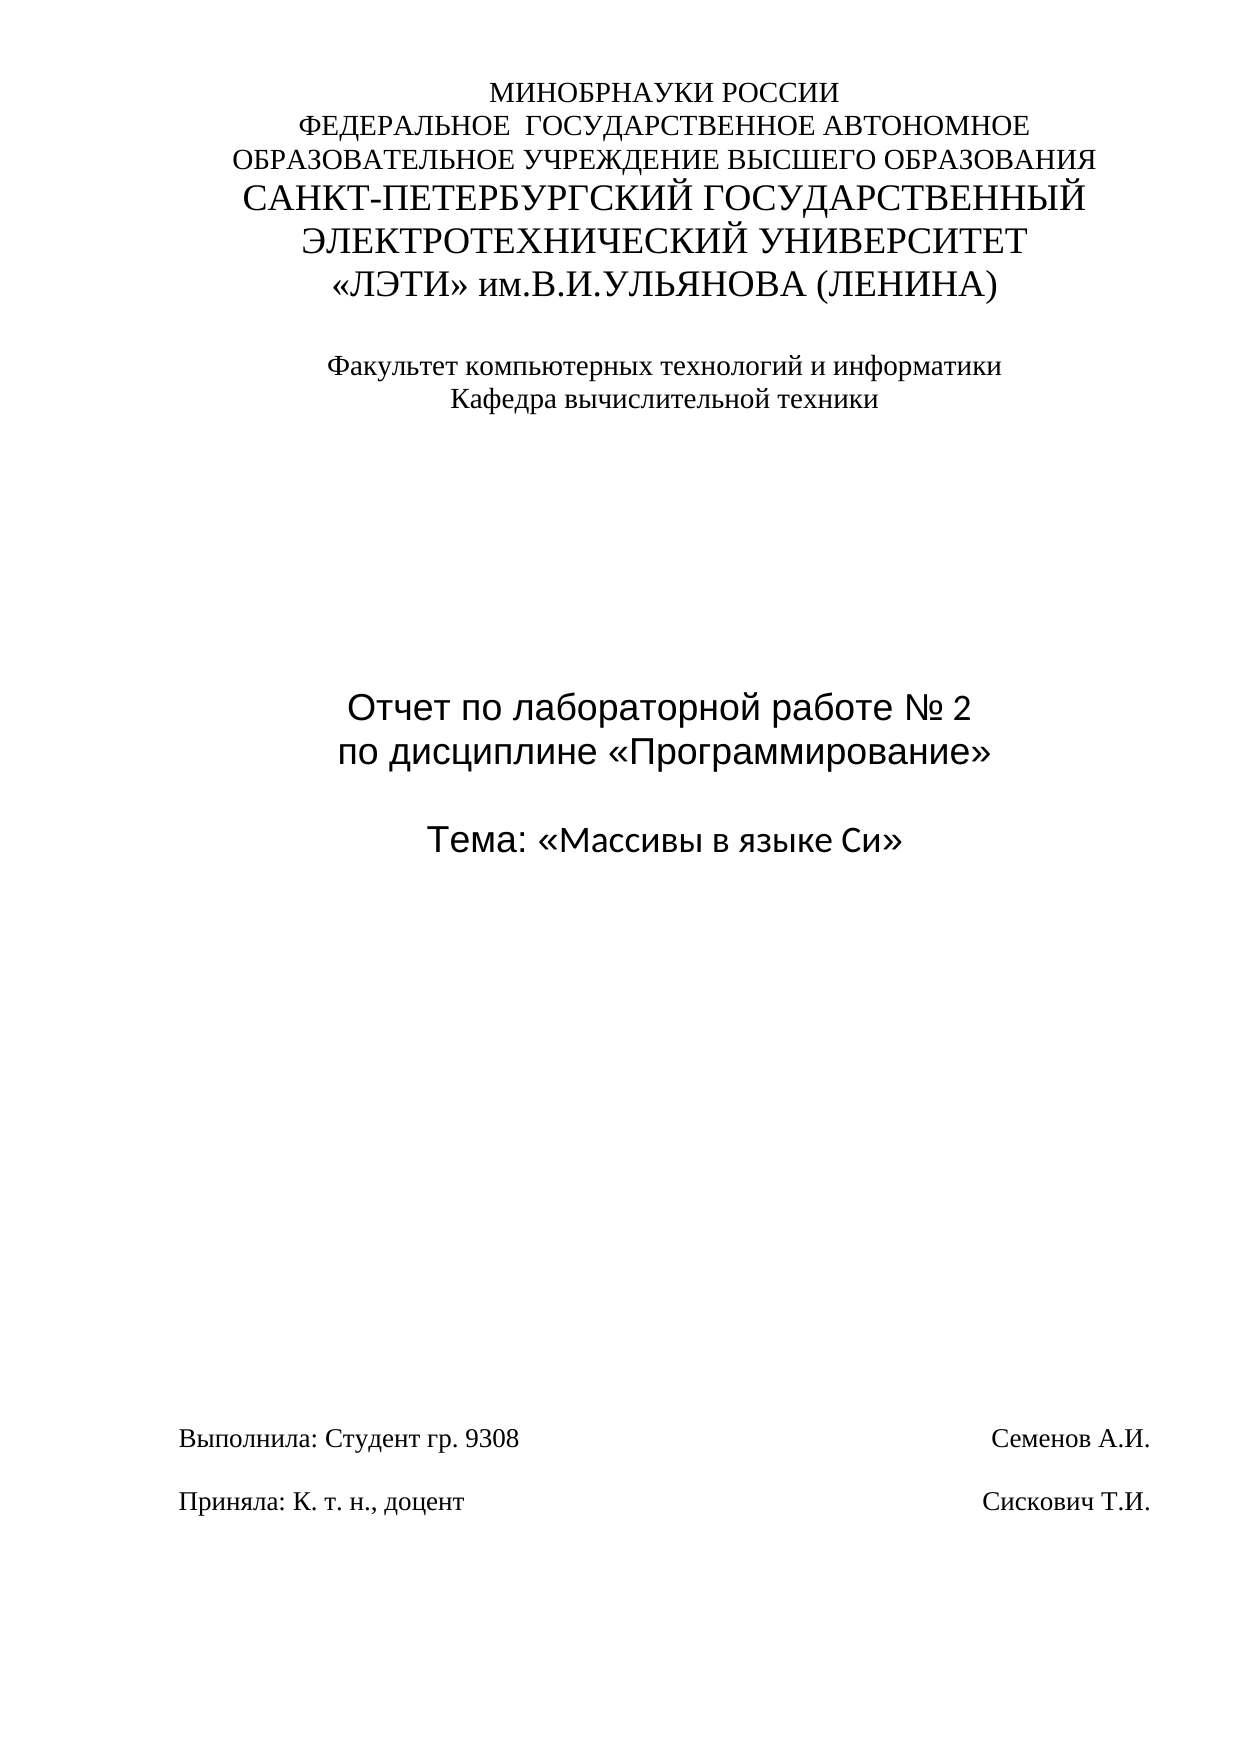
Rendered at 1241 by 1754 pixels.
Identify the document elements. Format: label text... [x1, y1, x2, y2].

text Кафедра вычислительной техники [177, 382, 1152, 415]
table_cell Сискович Т.И. [664, 1485, 1152, 1516]
table_cell Приняла: К. т. н., доцент [177, 1485, 664, 1516]
table_cell [664, 1454, 1152, 1485]
text ФЕДЕРАЛЬНОЕ ГОСУДАРСТВЕННОЕ АВТОНОМНОЕ ОБРАЗОВАТЕЛЬНОЕ УЧРЕЖДЕНИЕ ВЫСШЕГО ОБРАЗОВАНИЯ [177, 108, 1152, 176]
text Тема: «Массивы в языке Си» [177, 816, 1152, 861]
text «ЛЭТИ» им.В.И.УЛЬЯНОВА (ЛЕНИНА) [177, 262, 1152, 305]
table_cell [177, 1454, 664, 1485]
table_header Выполнила: Студент гр. 9308 [177, 1423, 664, 1454]
text ЭЛЕКТРОТЕХНИЧЕСКИЙ УНИВЕРСИТЕТ [177, 219, 1152, 262]
table_header Семенов А.И. [664, 1423, 1152, 1454]
text Отчет по лабораторной работе № 2 [177, 683, 1152, 729]
text по дисциплине «Программирование» [177, 729, 1152, 772]
text Факультет компьютерных технологий и информатики [177, 348, 1152, 382]
text МИНОБРНАУКИ РОССИИ [177, 75, 1152, 108]
text САНКТ-ПЕТЕРБУРГСКИЙ ГОСУДАРСТВЕННЫЙ [177, 176, 1152, 219]
